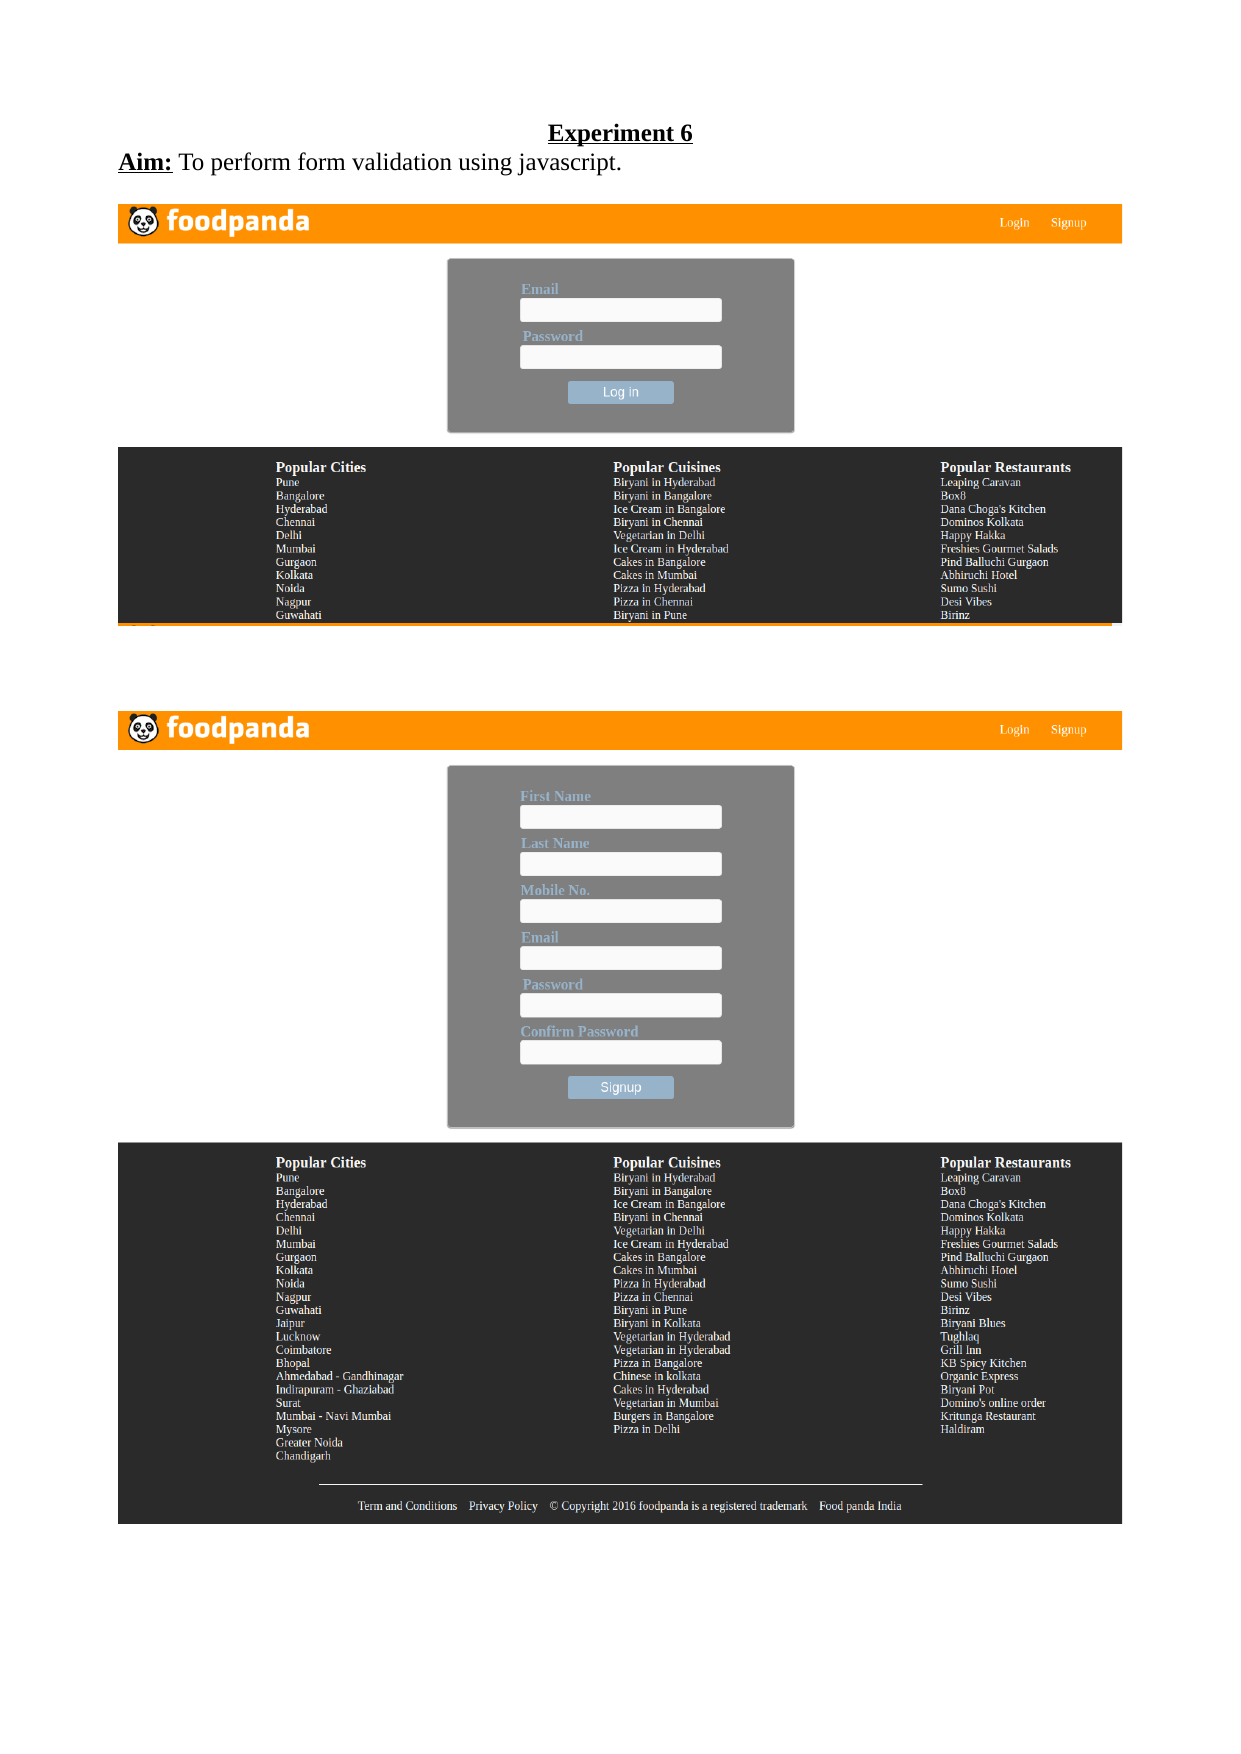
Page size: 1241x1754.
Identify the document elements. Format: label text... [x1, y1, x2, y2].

picture [118, 204, 1123, 626]
text Experiment 6 [118, 118, 1122, 147]
text Aim: To perform form validation using javascript. [118, 147, 1122, 176]
picture [118, 711, 1123, 1524]
